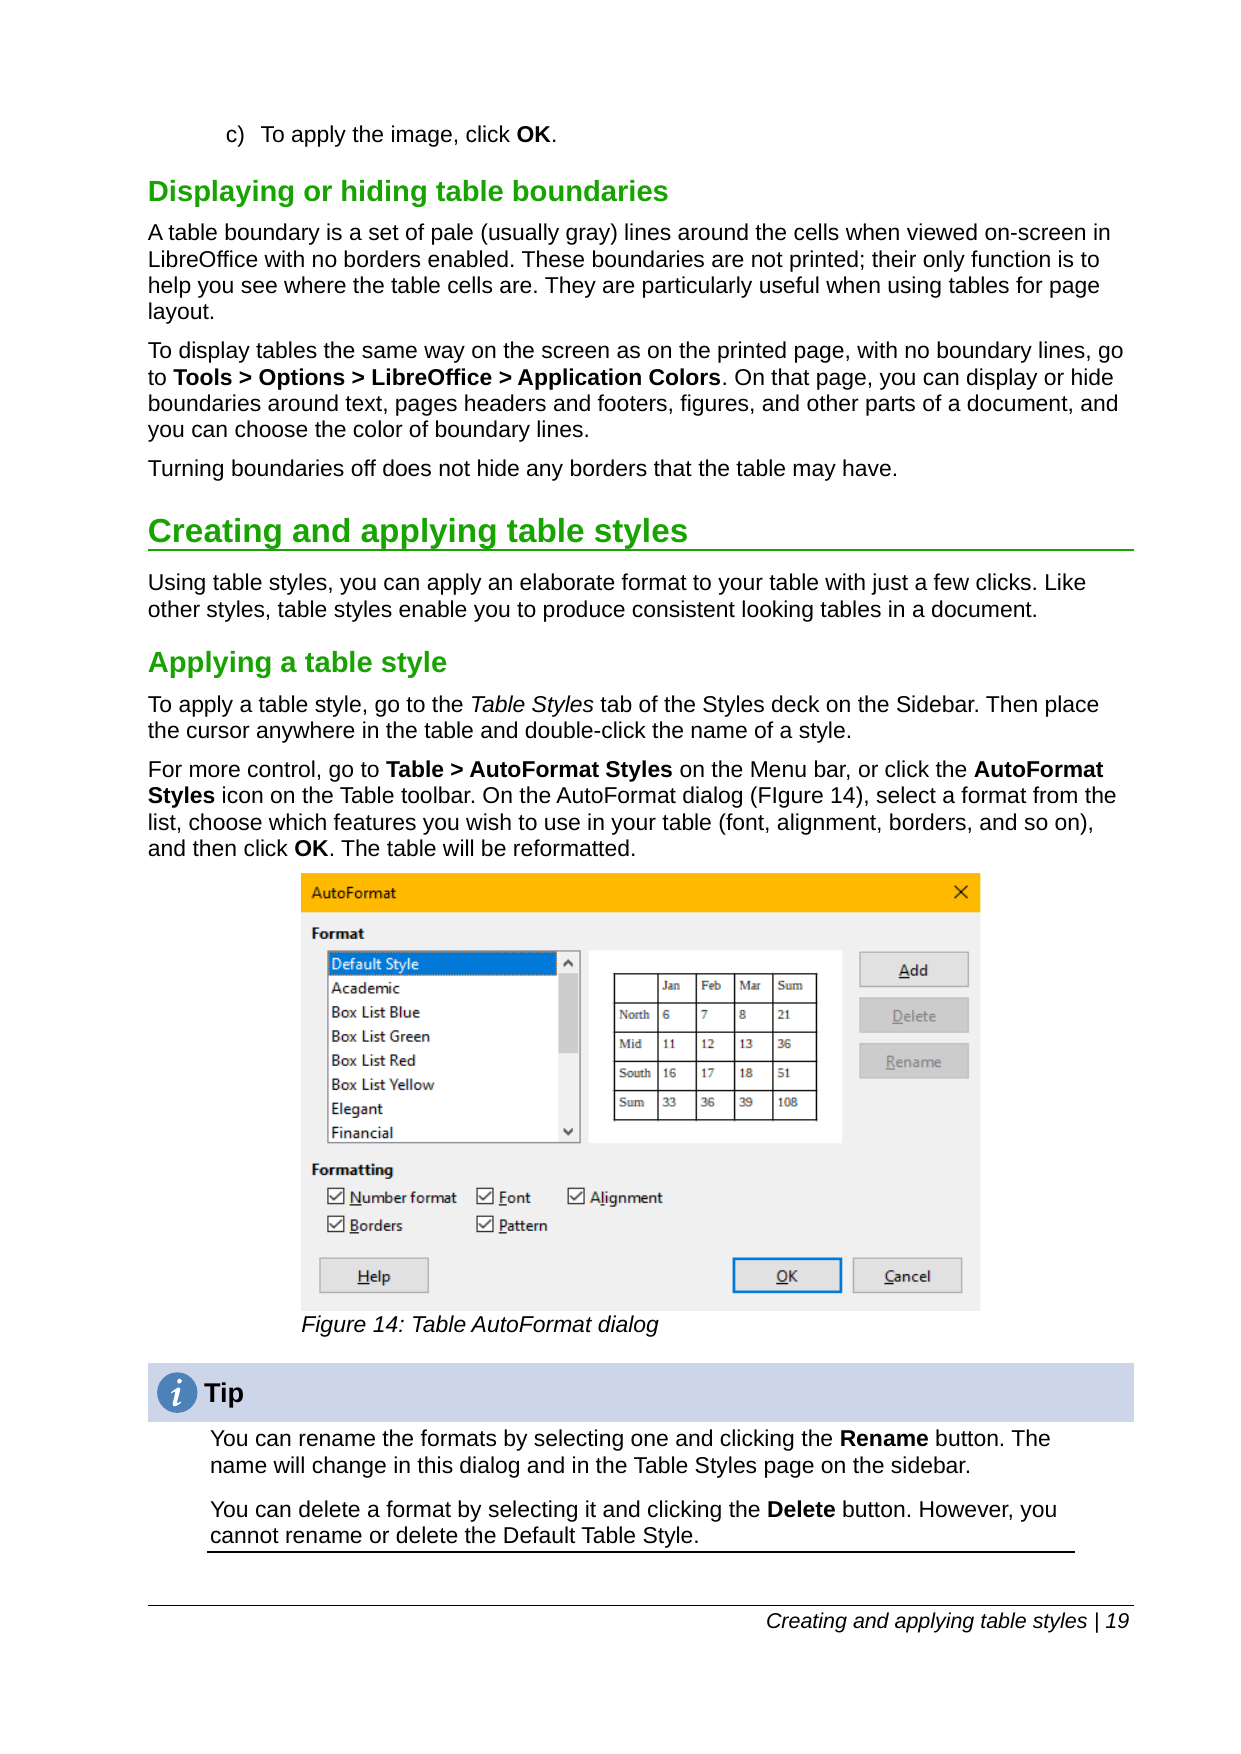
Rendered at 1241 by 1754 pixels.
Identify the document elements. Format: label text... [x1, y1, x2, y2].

text You can rename the formats by selecting one and clicking the Rename button. The name will change in this dialog and in the Table Styles page on the sidebar. [207, 1422, 1075, 1478]
subtitle Displaying or hiding table boundaries [148, 174, 1134, 207]
text To apply a table style, go to the Table Styles tab of the Styles deck on the Sidebar. Then place the cursor anywhere in the table and double-click the name of a style. [148, 691, 1134, 743]
subtitle Creating and applying table styles [148, 511, 1134, 549]
text Figure 14: Table AutoFormat dialog [301, 1311, 980, 1337]
subtitle Tip [148, 1363, 1134, 1422]
text To display tables the same way on the screen as on the printed page, with no boundary lines, go to Tools > Options > LibreOffice > Application Colors. On that page, you can display or hide boundaries around text, pages headers and footers, figures, and other parts of a document, and you can choose the color of boundary lines. [148, 337, 1134, 443]
text Using table styles, you can apply an elaborate format to your table with just a few clicks. Like other styles, table styles enable you to produce consistent looking tables in a document. [148, 569, 1134, 622]
text A table boundary is a set of pale (usually gray) lines around the cells when viewed on‑screen in LibreOffice with no borders enabled. These boundaries are not printed; their only function is to help you see where the table cells are. They are particularly useful when using tables for page layout. [148, 219, 1134, 325]
picture [301, 873, 981, 1311]
text Turning boundaries off does not hide any borders that the table may have. [148, 455, 1134, 481]
text For more control, go to Table > AutoFormat Styles on the Menu bar, or click the AutoFormat Styles icon on the Table toolbar. On the AutoFormat dialog (FIgure 14), select a format from the list, choose which features you wish to use in your table (font, alignment, borders, and so on), and then click OK. The table will be reformatted. [148, 756, 1134, 861]
list To apply the image, click OK. [223, 118, 1134, 150]
subtitle Applying a table style [148, 646, 1134, 679]
text You can delete a format by selecting it and clicking the Delete button. However, you cannot rename or delete the Default Table Style. [207, 1493, 1075, 1551]
